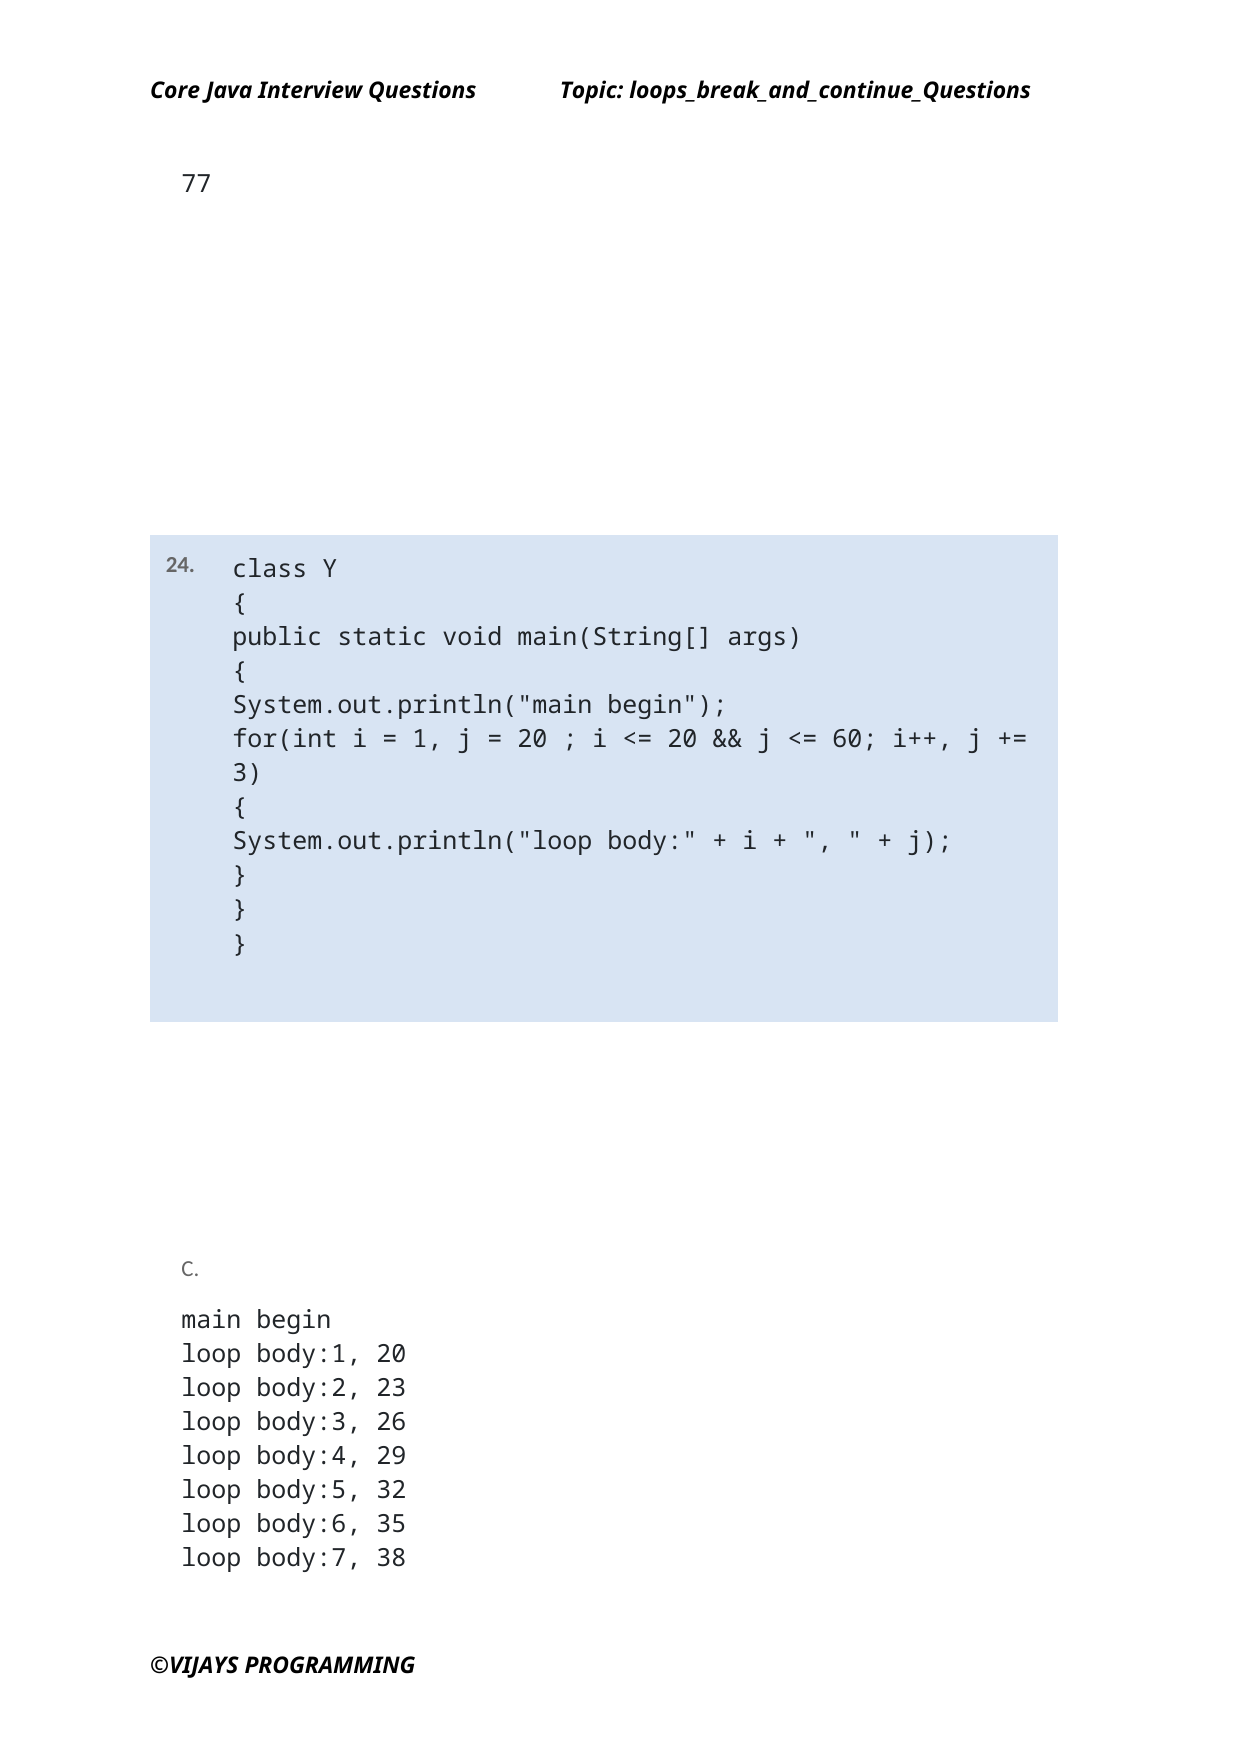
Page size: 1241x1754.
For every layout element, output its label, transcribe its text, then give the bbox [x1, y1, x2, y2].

table_header [181, 370, 429, 519]
table_header C. main begin loop body:1, 20 loop body:2, 23 loop body:3, 26 loop body:4, 29 loop body:5, 32 loop body:6, 35 loop body:7, 38 [181, 1255, 415, 1574]
table_cell [150, 1022, 1090, 1589]
table_cell [150, 150, 1090, 535]
table_cell 24. [150, 535, 216, 1022]
table_cell class Y { public static void main(String[] args) { System.out.println("main begin"); for(int i = 1, j = 20 ; i <= 20 && j <= 60; i++, j += 3) { System.out.println("loop body:" + i + ", " + j); } } } [216, 535, 1058, 1022]
table_header [181, 1105, 442, 1254]
table_header [181, 302, 401, 370]
table_header 77 [181, 166, 415, 302]
table_cell [1058, 535, 1090, 1022]
table_header [181, 1037, 374, 1105]
